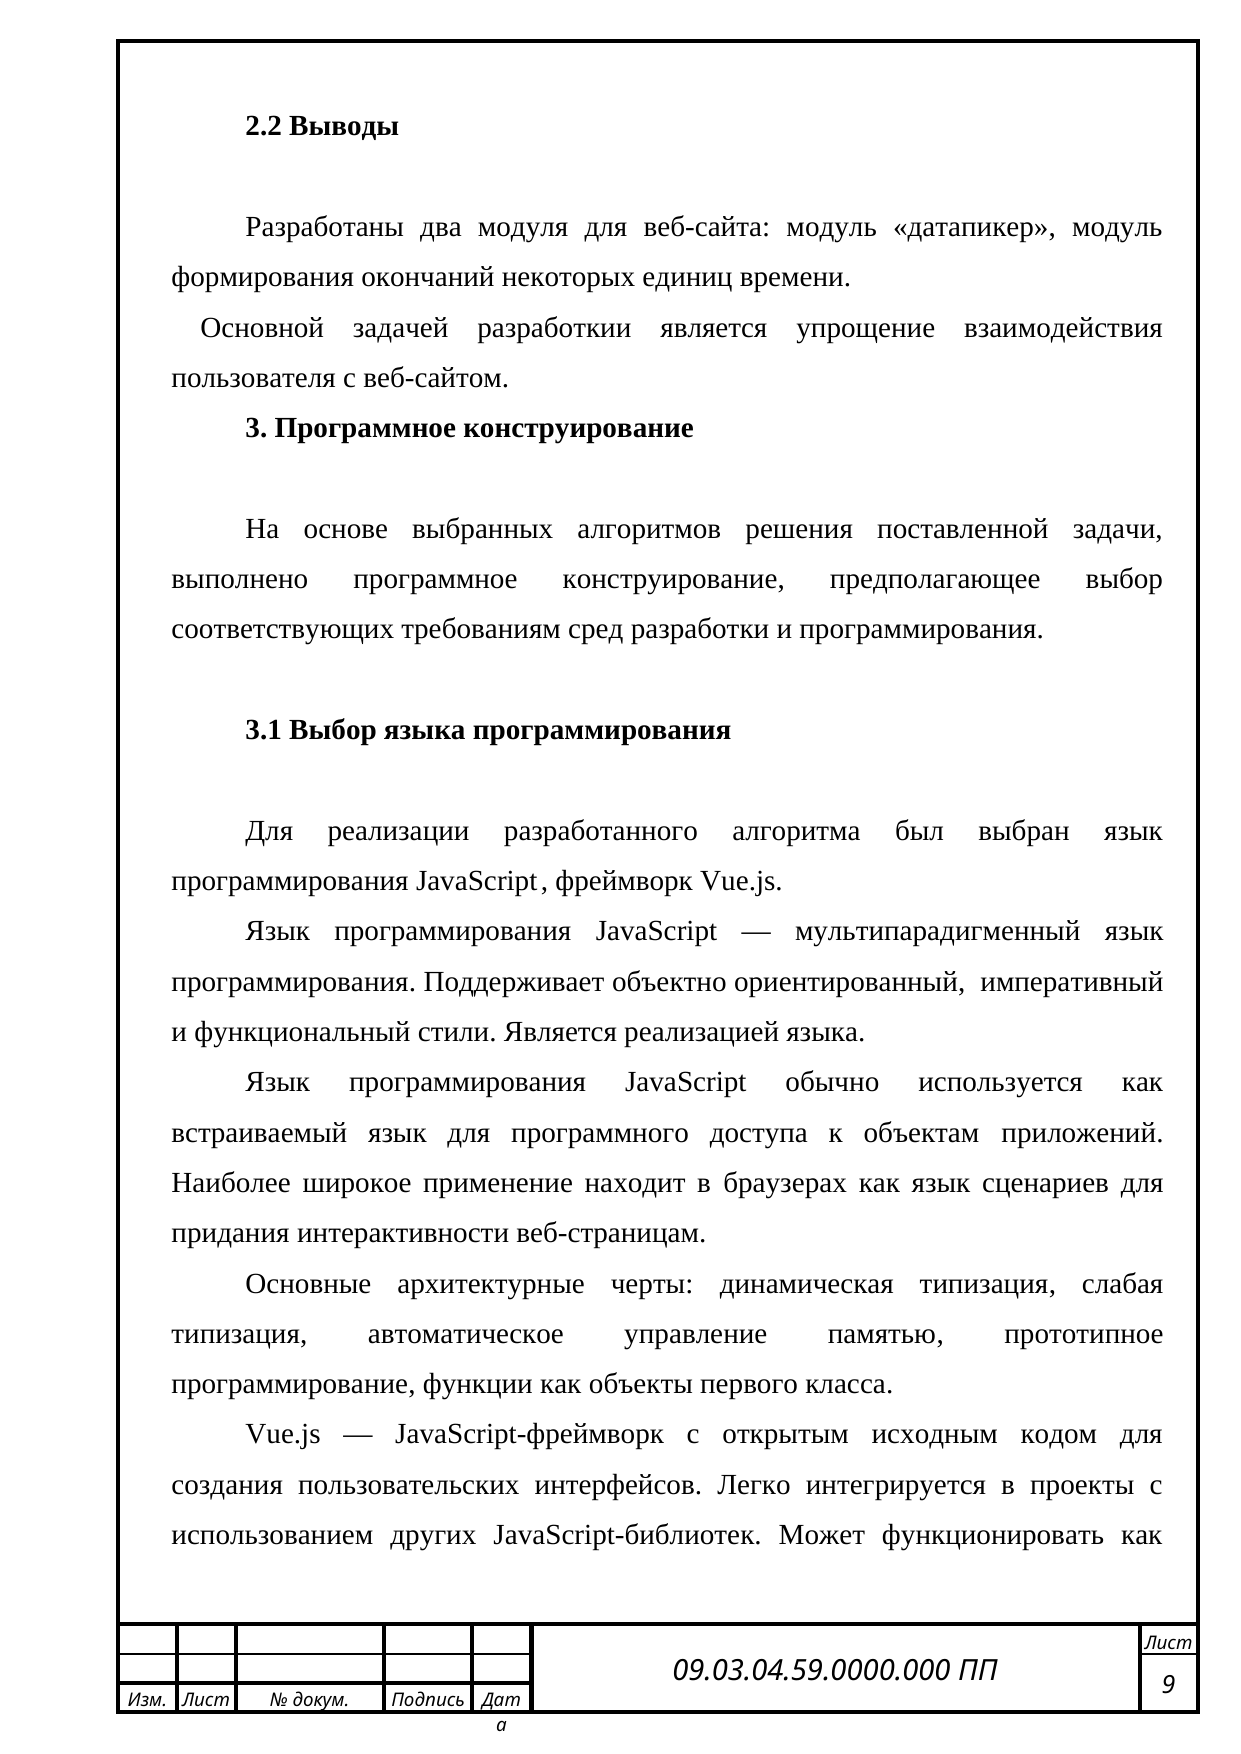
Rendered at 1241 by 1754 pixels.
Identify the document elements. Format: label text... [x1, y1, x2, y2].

text Разработаны два модуля для веб-сайта: модуль «датапикер», модуль формирования окончаний некоторых единиц времени. [171, 209, 1163, 293]
text Язык программирования JavaScript — мультипарадигменный язык программирования. Поддерживает объектно ориентированный, императивный и функциональный стили. Является реализацией языка. [171, 913, 1163, 1048]
text Vue.js — JavaScript-фреймворк с открытым исходным кодом для создания пользовательских интерфейсов. Легко интегрируется в проекты с использованием других JavaScript-библиотек. Может функционировать как [171, 1417, 1163, 1551]
text 2.2 Выводы [171, 108, 1163, 142]
text Язык программирования JavaScript обычно используется как встраиваемый язык для программного доступа к объектам приложений. Наиболее широкое применение находит в браузерах как язык сценариев для придания интерактивности веб-страницам. [171, 1064, 1163, 1249]
text 3. Программное конструирование [171, 410, 1163, 444]
text Основной задачей разработкии является упрощение взаимодействия пользователя с веб-сайтом. [171, 310, 1163, 394]
text Для реализации разработанного алгоритма был выбран язык программирования JavaScript , фреймворк Vue.js. [171, 813, 1163, 897]
text Основные архитектурные черты: динамическая типизация, слабая типизация, автоматическое управление памятью, прототипное программирование, функции как объекты первого класса. [171, 1266, 1163, 1400]
text 3.1 Выбор языка программирования [171, 712, 1163, 746]
text На основе выбранных алгоритмов решения поставленной задачи, выполнено программное конструирование, предполагающее выбор соответствующих требованиям сред разработки и программирования. [171, 511, 1163, 645]
